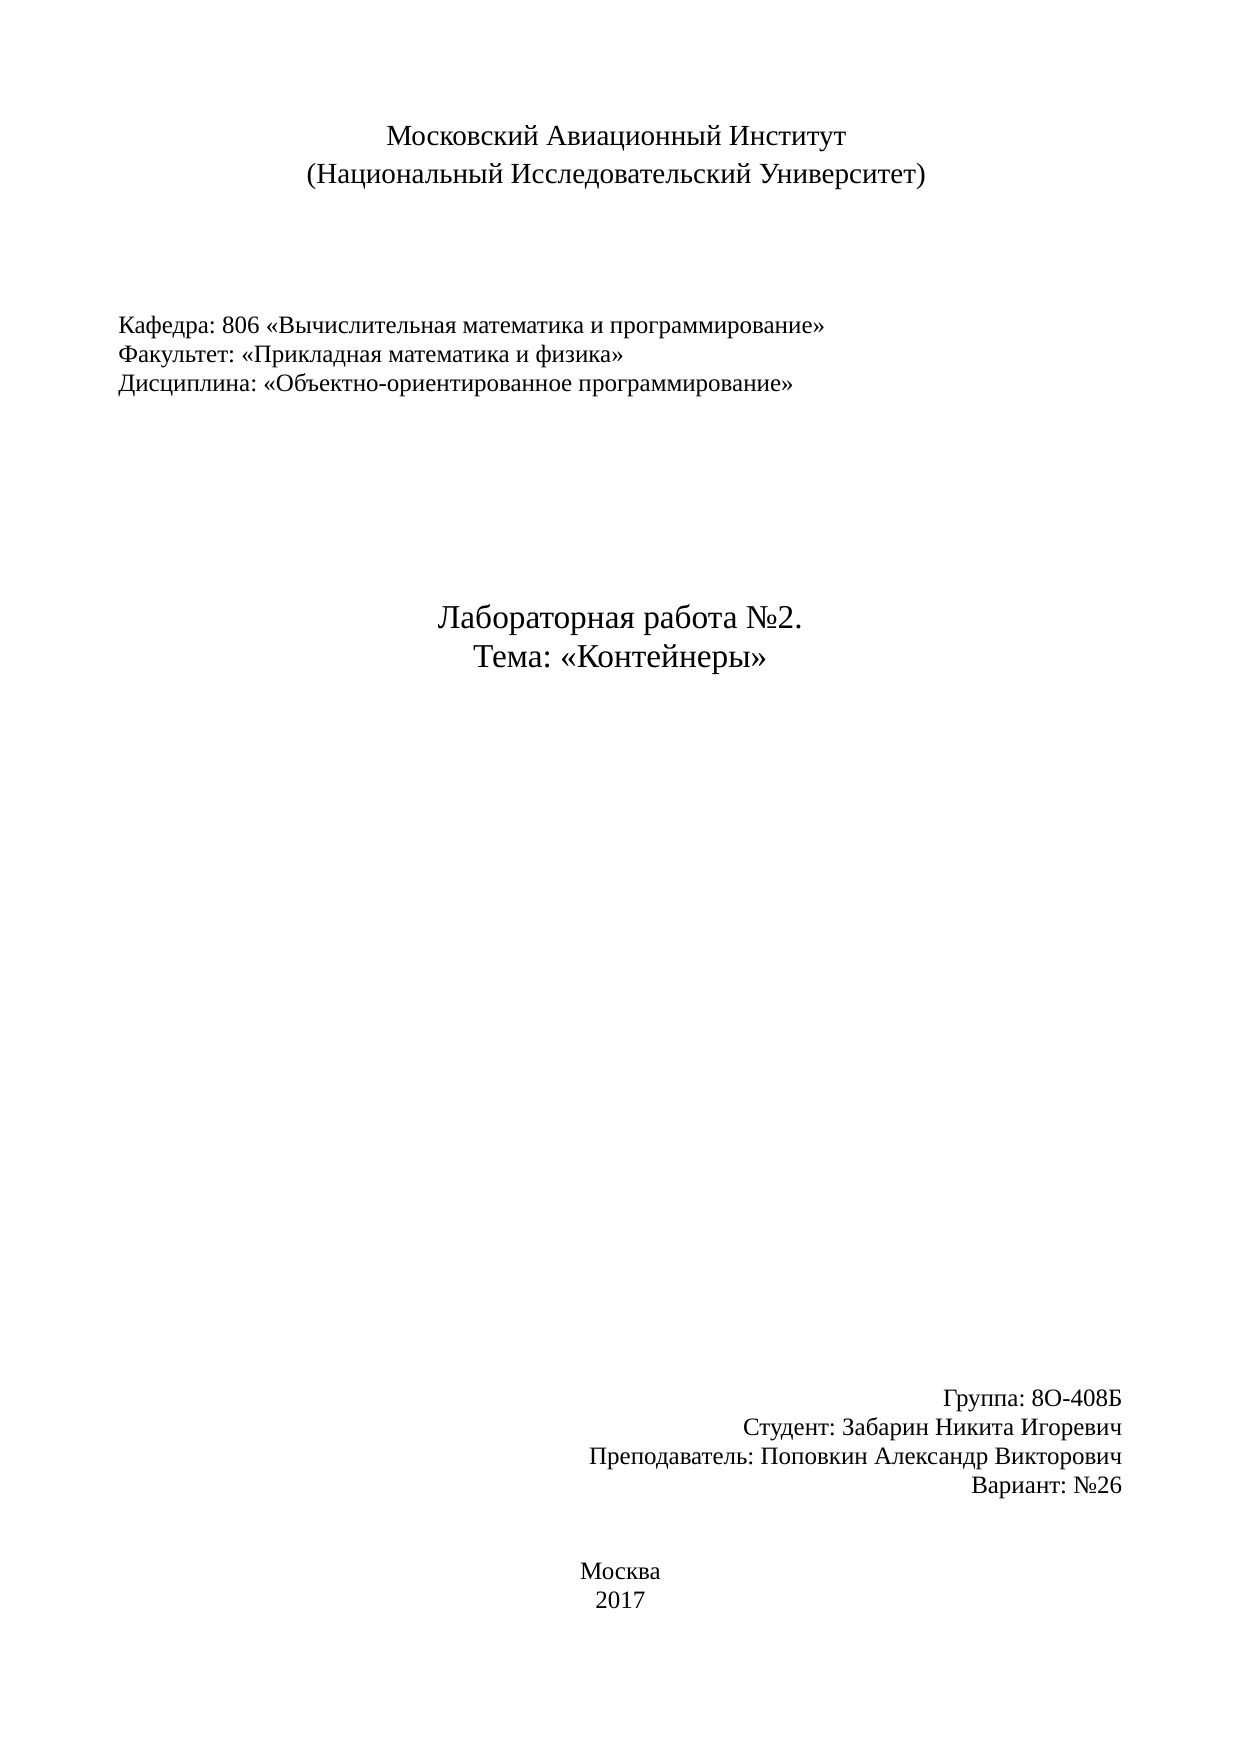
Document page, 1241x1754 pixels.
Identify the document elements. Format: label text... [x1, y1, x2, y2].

text (Национальный Исследовательский Университет) [118, 157, 1114, 190]
text Факультет: «Прикладная математика и физика» [118, 339, 1122, 368]
text Студент: Забарин Никита Игоревич [118, 1412, 1122, 1441]
text Кафедра: 806 «Вычислительная математика и программирование» [118, 310, 1122, 339]
text Москва [118, 1556, 1122, 1585]
text Группа: 8О-408Б [118, 1383, 1122, 1412]
text Вариант: №26 [118, 1470, 1122, 1498]
text Московский Авиационный Институт [118, 118, 1114, 152]
text Преподаватель: Поповкин Александр Викторович [118, 1441, 1122, 1470]
text 2017 [118, 1585, 1122, 1613]
text Тема: «Контейнеры» [118, 636, 1122, 674]
text Дисциплина: «Объектно-ориентированное программирование» [118, 368, 1122, 396]
text Лабораторная работа №2. [118, 598, 1122, 636]
